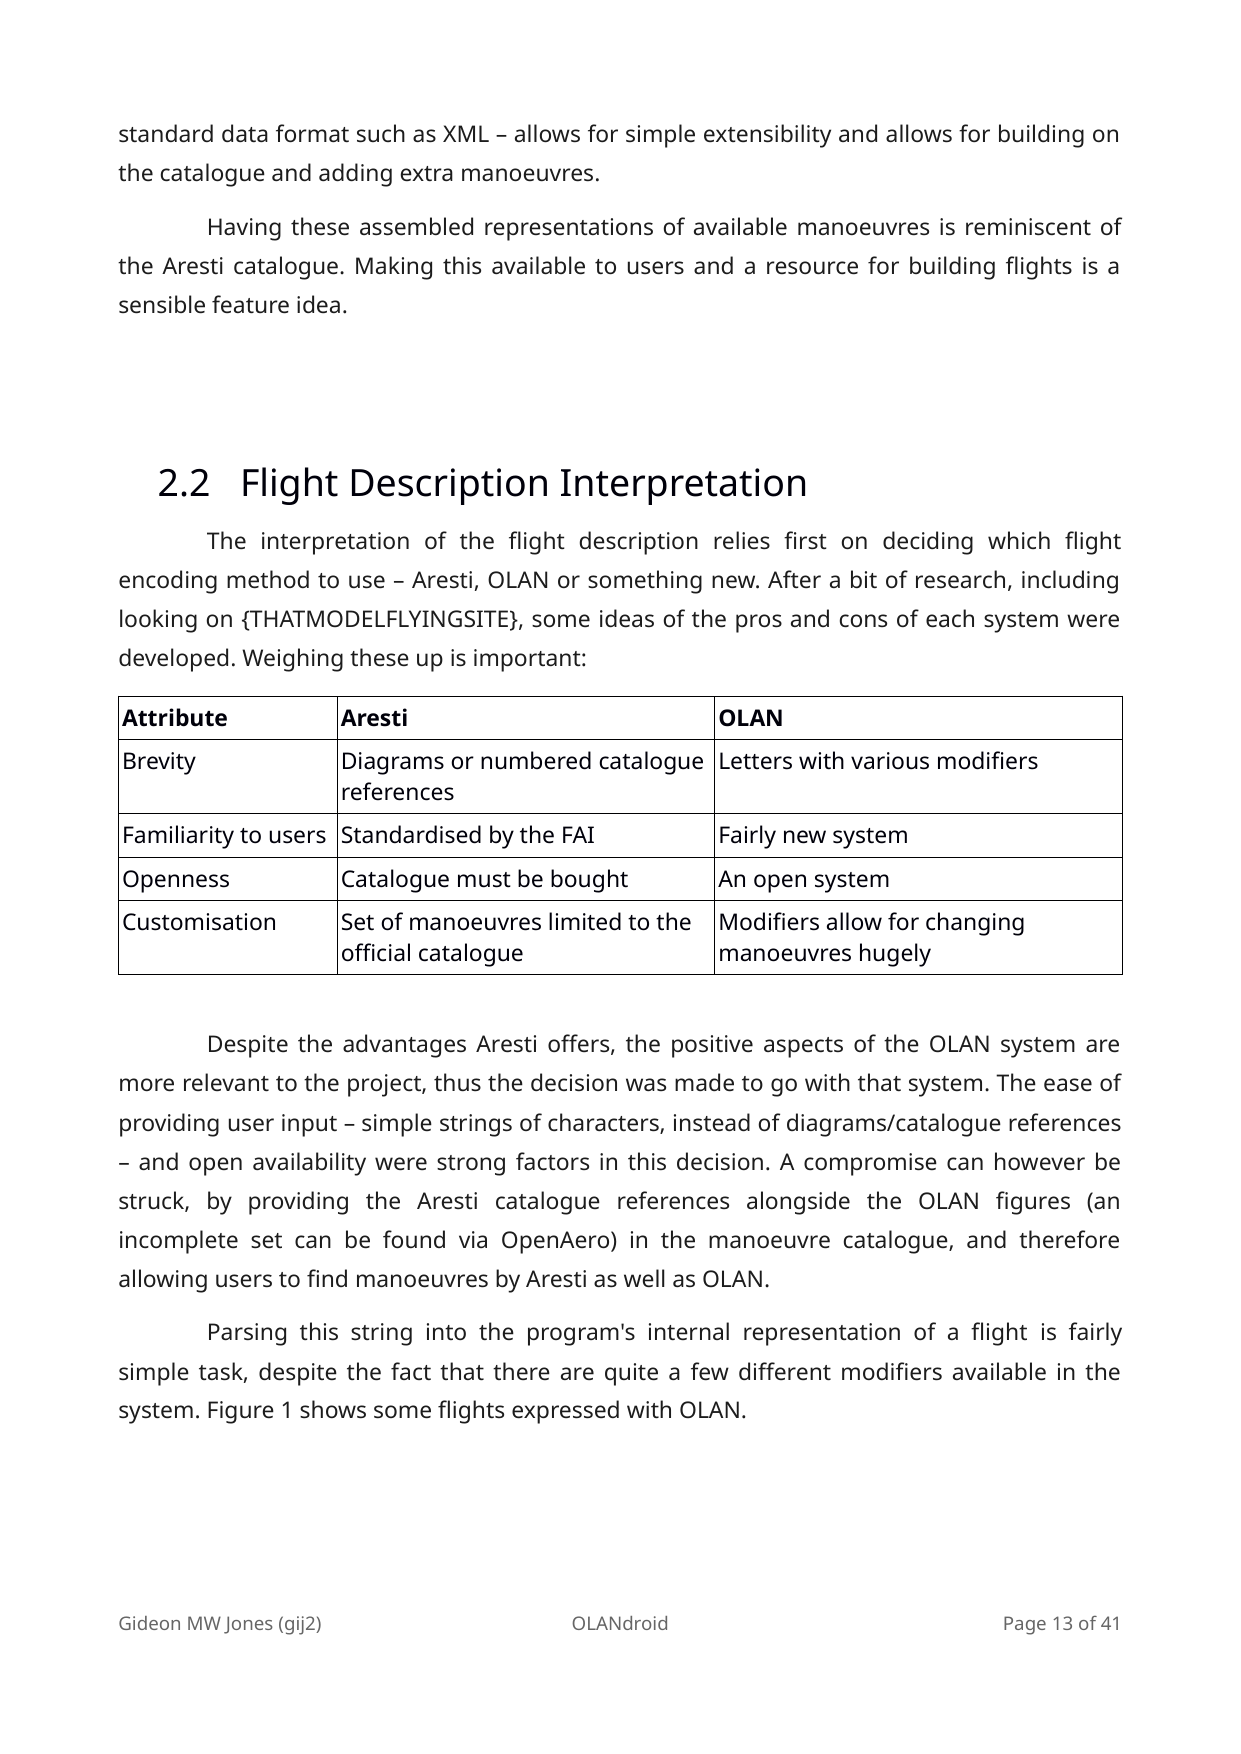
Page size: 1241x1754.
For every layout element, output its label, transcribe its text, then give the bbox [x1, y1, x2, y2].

table_cell An open system [715, 858, 1122, 900]
table_cell Familiarity to users [119, 814, 337, 856]
table_cell Set of manoeuvres limited to the official catalogue [338, 901, 714, 974]
table_cell Brevity [119, 740, 337, 813]
text Having these assembled representations of available manoeuvres is reminiscent of the Aresti catalogue. Making this available to users and a resource for building flights is a sensible feature idea. [118, 211, 1122, 320]
table_cell Standardised by the FAI [338, 814, 714, 856]
text standard data format such as XML – allows for simple extensibility and allows for building on the catalogue and adding extra manoeuvres. [118, 118, 1122, 188]
table_header Attribute [119, 697, 337, 739]
subtitle Flight Description Interpretation [148, 456, 1122, 507]
table_cell Letters with various modifiers [715, 740, 1122, 813]
table_cell Diagrams or numbered catalogue references [338, 740, 714, 813]
table_cell Modifiers allow for changing manoeuvres hugely [715, 901, 1122, 974]
text The interpretation of the flight description relies first on deciding which flight encoding method to use – Aresti, OLAN or something new. After a bit of research, including looking on {THATMODELFLYINGSITE}, some ideas of the pros and cons of each system were developed. Weighing these up is important: [118, 525, 1122, 673]
table_cell Catalogue must be bought [338, 858, 714, 900]
text Despite the advantages Aresti offers, the positive aspects of the OLAN system are more relevant to the project, thus the decision was made to go with that system. The ease of providing user input – simple strings of characters, instead of diagrams/catalogue references – and open availability were strong factors in this decision. A compromise can however be struck, by providing the Aresti catalogue references alongside the OLAN figures (an incomplete set can be found via OpenAero) in the manoeuvre catalogue, and therefore allowing users to find manoeuvres by Aresti as well as OLAN. [118, 1028, 1122, 1294]
table_header Aresti [338, 697, 714, 739]
table_header OLAN [715, 697, 1122, 739]
text Parsing this string into the program's internal representation of a flight is fairly simple task, despite the fact that there are quite a few different modifiers available in the system. Figure 1 shows some flights expressed with OLAN. [118, 1316, 1122, 1426]
table_cell Fairly new system [715, 814, 1122, 856]
table_cell Openness [119, 858, 337, 900]
table_cell Customisation [119, 901, 337, 974]
